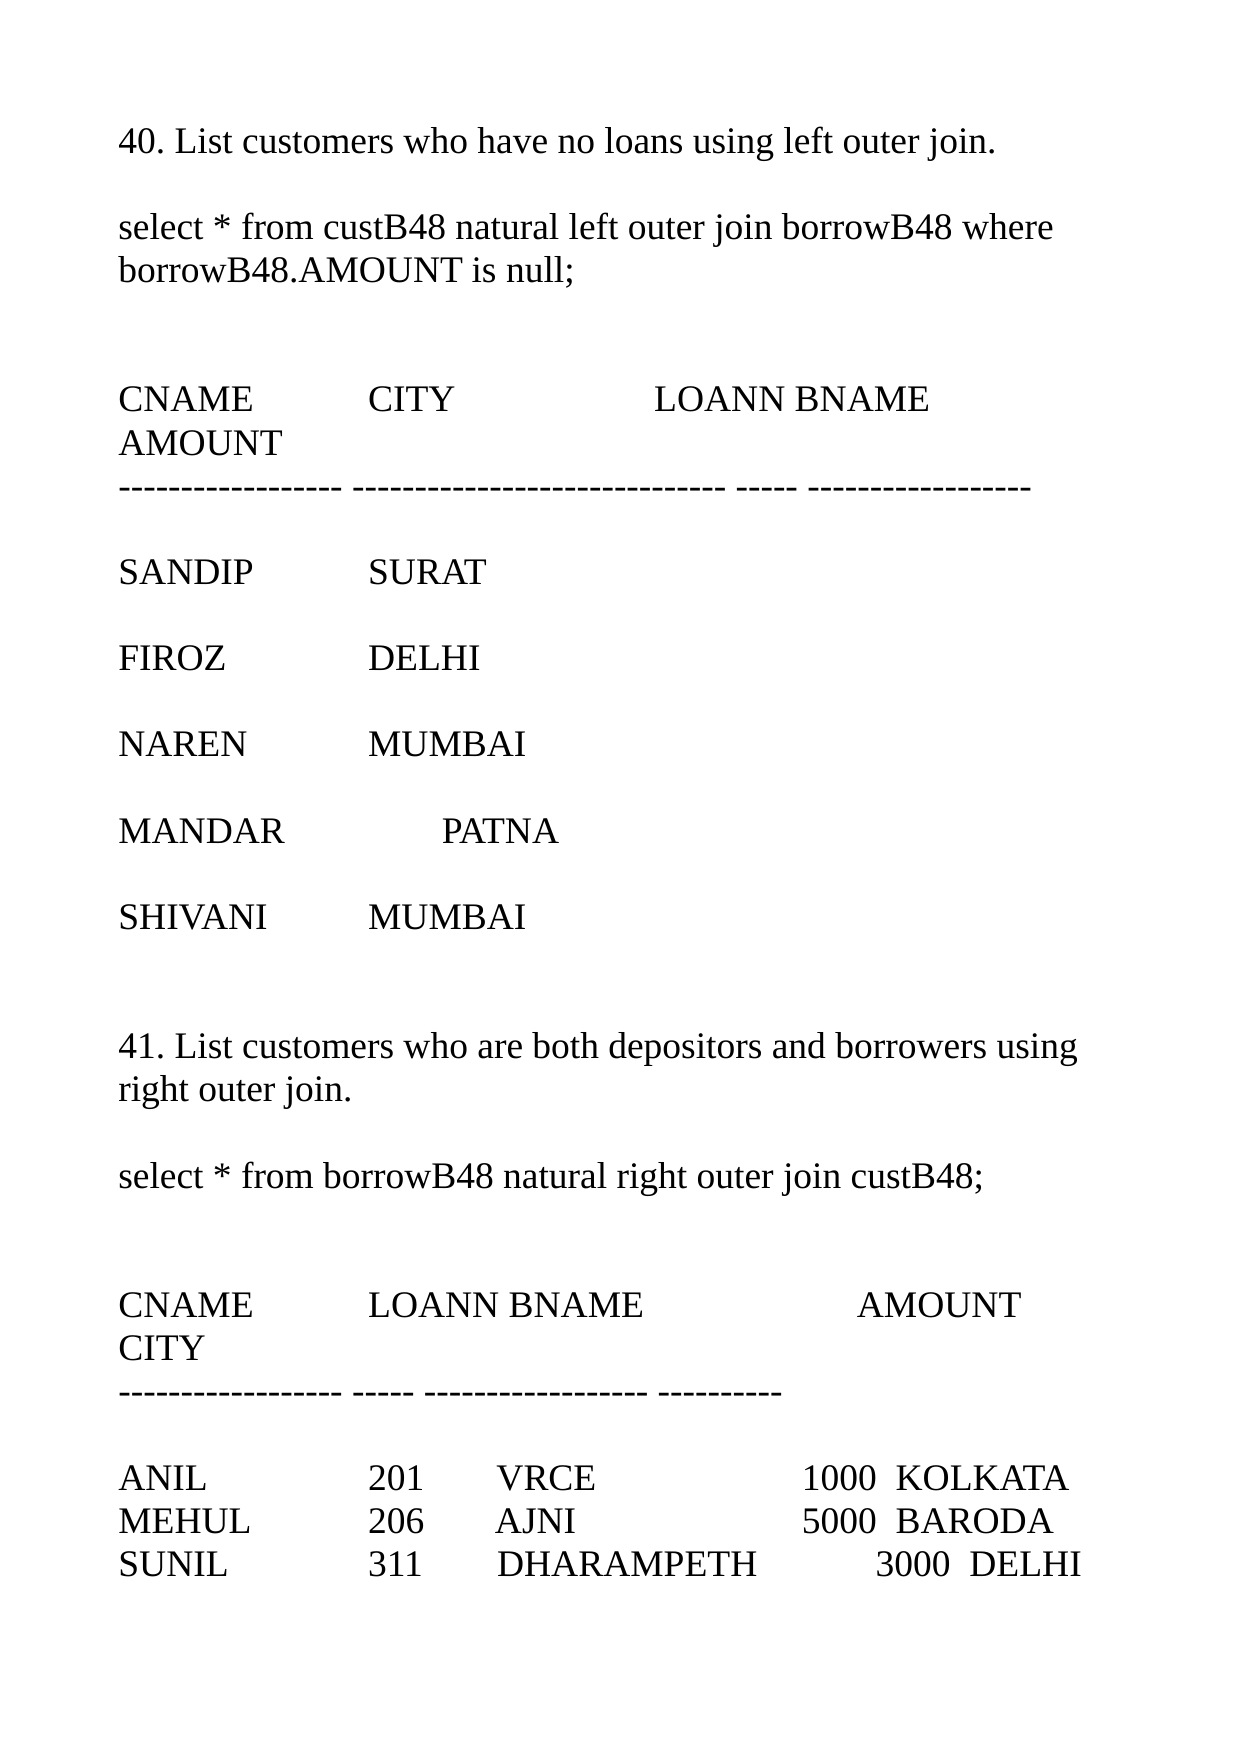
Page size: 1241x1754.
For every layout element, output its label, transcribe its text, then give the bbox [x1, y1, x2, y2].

text SANDIP SURAT [118, 549, 1122, 592]
text ------------------ ----- ------------------ ---------- [118, 1369, 1122, 1412]
text ------------------ ------------------------------ ----- ------------------ [118, 463, 1122, 506]
text 41. List customers who are both depositors and borrowers using right outer join. [118, 1024, 1122, 1110]
text CNAME LOANN BNAME AMOUNT CITY [118, 1282, 1122, 1369]
text MEHUL 206 AJNI 5000 BARODA [118, 1498, 1122, 1541]
text select * from borrowB48 natural right outer join custB48; [118, 1153, 1122, 1196]
text NAREN MUMBAI [118, 722, 1122, 765]
text select * from custB48 natural left outer join borrowB48 where borrowB48.AMOUNT is null; [118, 204, 1122, 291]
text FIROZ DELHI [118, 636, 1122, 679]
text ANIL 201 VRCE 1000 KOLKATA [118, 1455, 1122, 1498]
text CNAME CITY LOANN BNAME AMOUNT [118, 377, 1122, 463]
text SHIVANI MUMBAI [118, 894, 1122, 937]
text SUNIL 311 DHARAMPETH 3000 DELHI [118, 1541, 1122, 1584]
text MANDAR PATNA [118, 808, 1122, 851]
text 40. List customers who have no loans using left outer join. [118, 118, 1122, 161]
